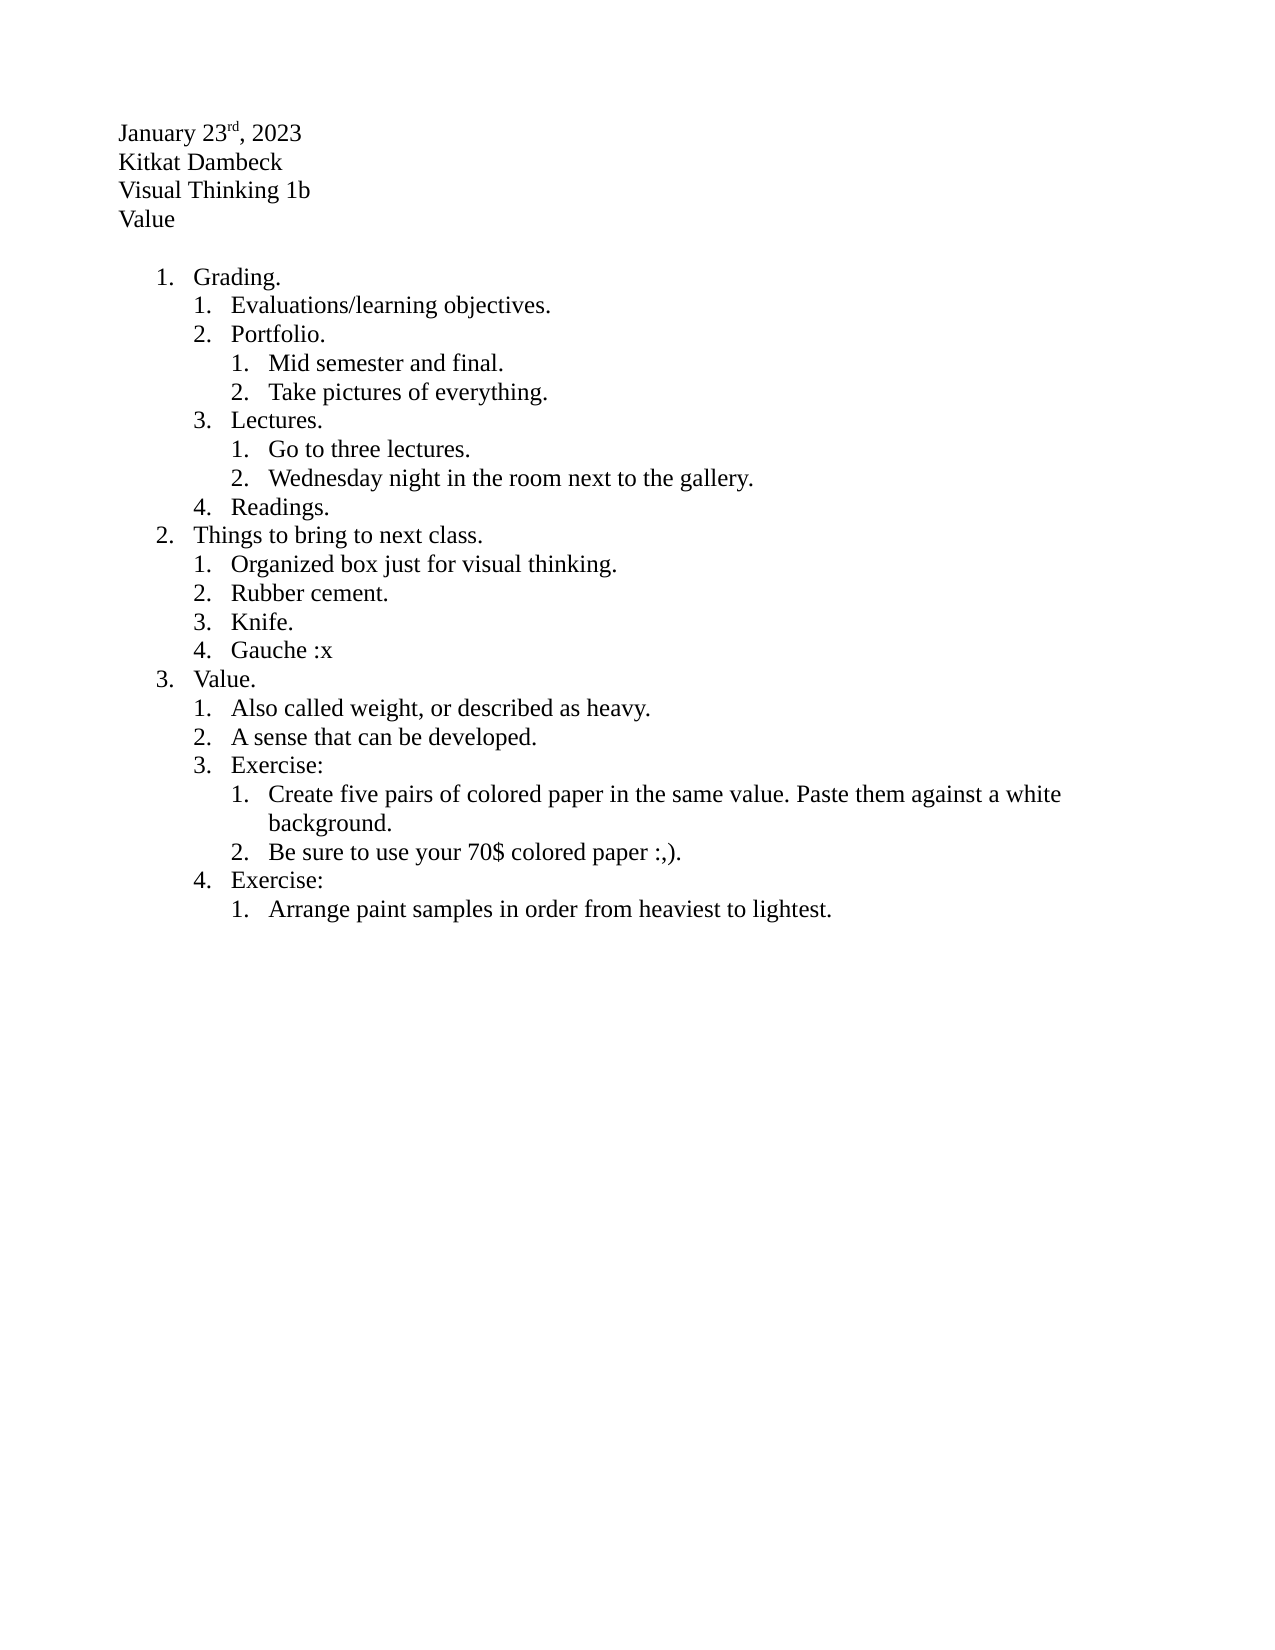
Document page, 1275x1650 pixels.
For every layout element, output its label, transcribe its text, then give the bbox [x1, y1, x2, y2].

text January 23rd, 2023 [118, 118, 1157, 147]
list Grading. [156, 262, 1157, 291]
text Visual Thinking 1b [118, 176, 1157, 204]
list A sense that can be developed. [193, 722, 1157, 751]
list Portfolio. [193, 319, 1157, 348]
list Exercise: [193, 866, 1157, 894]
list Exercise: [193, 751, 1157, 779]
list Rubber cement. [193, 578, 1157, 607]
list Create five pairs of colored paper in the same value. Paste them against a white background. [231, 779, 1157, 837]
list Take pictures of everything. [231, 377, 1157, 406]
list Be sure to use your 70$ colored paper :,). [231, 837, 1157, 866]
list Value. [156, 664, 1157, 693]
list Wednesday night in the room next to the gallery. [231, 463, 1157, 492]
list Knife. [193, 607, 1157, 636]
list Go to three lectures. [231, 434, 1157, 463]
list Mid semester and final. [231, 348, 1157, 377]
list Arrange paint samples in order from heaviest to lightest. [231, 894, 1157, 923]
list Also called weight, or described as heavy. [193, 693, 1157, 722]
text Value [118, 204, 1157, 233]
text Kitkat Dambeck [118, 147, 1157, 176]
list Gauche :x [193, 636, 1157, 664]
list Lectures. [193, 406, 1157, 434]
list Evaluations/learning objectives. [193, 291, 1157, 319]
list Things to bring to next class. [156, 521, 1157, 549]
list Organized box just for visual thinking. [193, 549, 1157, 578]
list Readings. [193, 492, 1157, 521]
